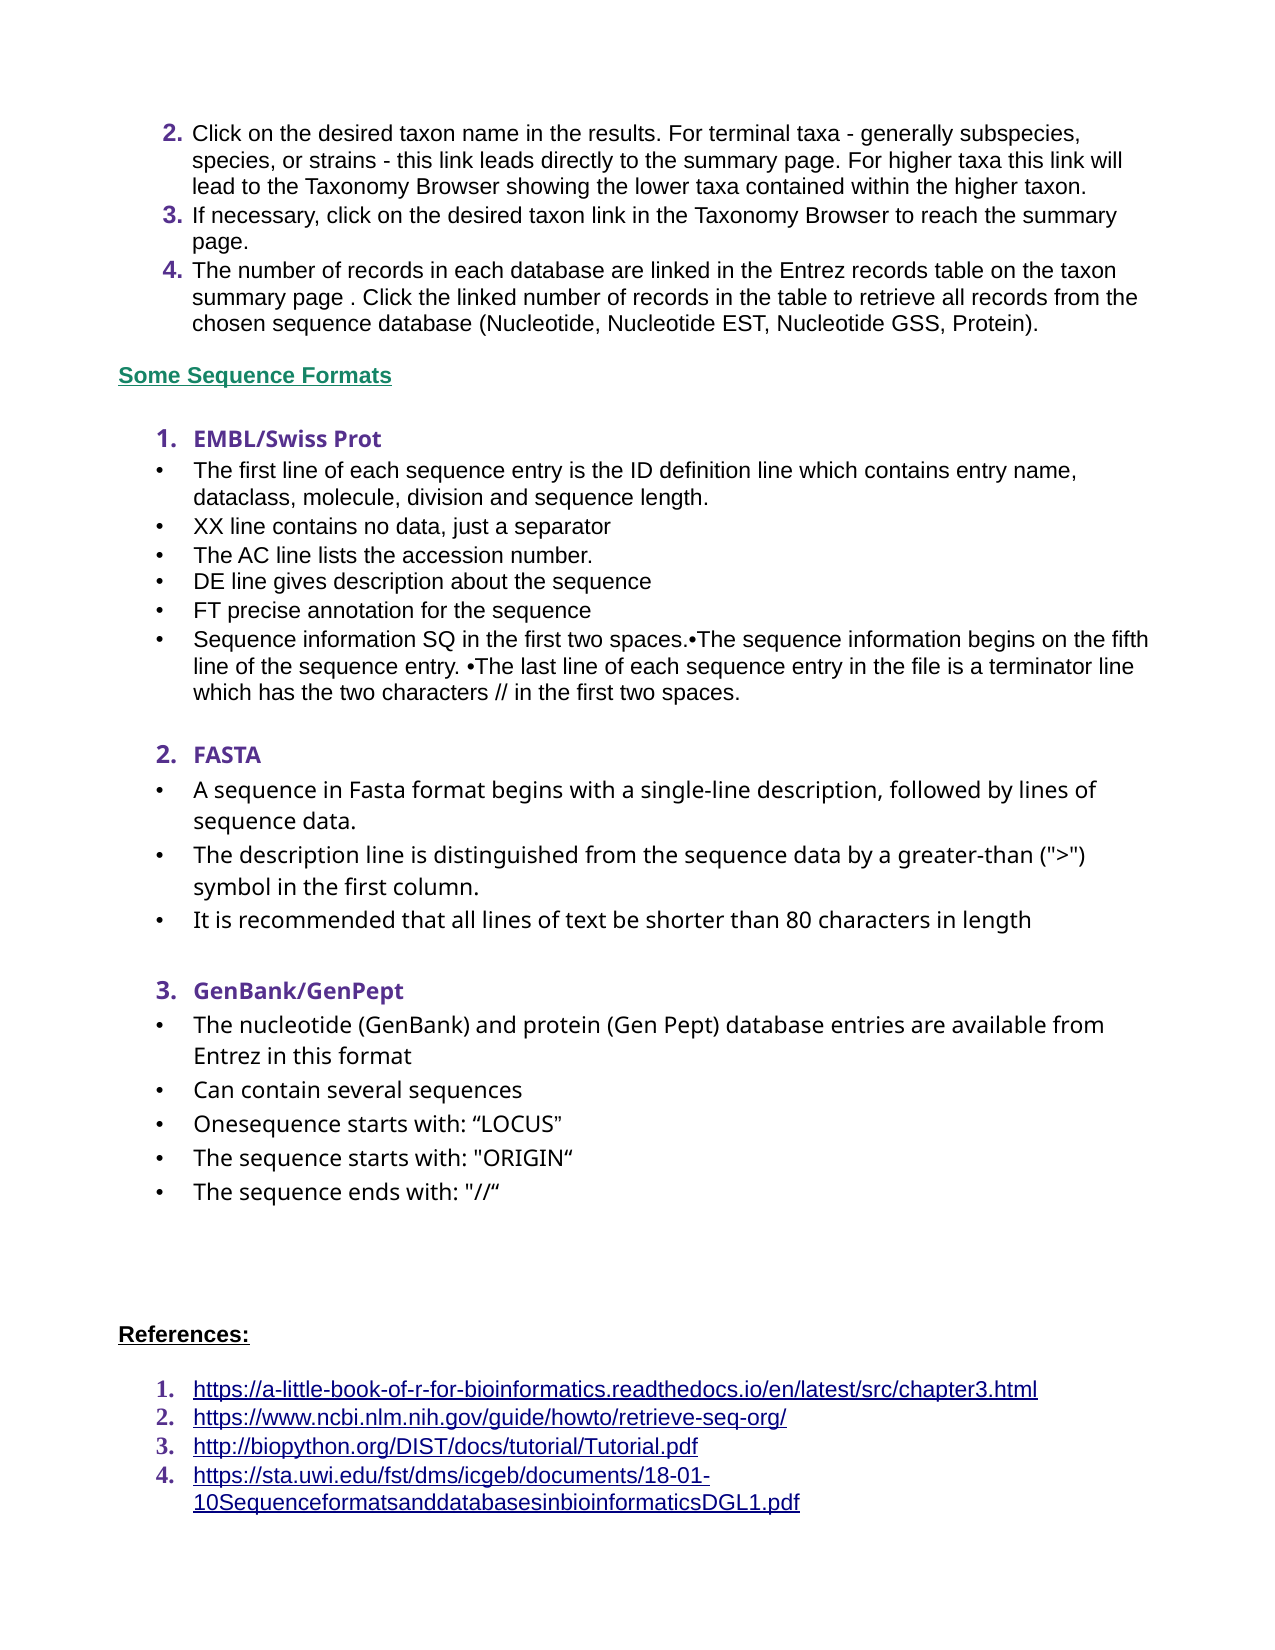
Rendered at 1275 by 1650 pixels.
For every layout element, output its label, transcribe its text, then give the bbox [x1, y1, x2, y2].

list GenBank/GenPept [156, 972, 1157, 1006]
list Onesequence starts with: “LOCUS” [156, 1108, 1157, 1139]
list EMBL/Swiss Prot [156, 421, 1157, 455]
list https://sta.uwi.edu/fst/dms/icgeb/documents/18-01-10SequenceformatsanddatabasesinbioinformaticsDGL1.pdf [156, 1460, 1157, 1515]
list https://a-little-book-of-r-for-bioinformatics.readthedocs.io/en/latest/src/chapter3.html [156, 1374, 1157, 1402]
list The first line of each sequence entry is the ID definition line which contains entry name, dataclass, molecule, division and sequence length. [156, 457, 1157, 510]
list FT precise annotation for the sequence [156, 597, 1157, 624]
list If necessary, click on the desired taxon link in the Taxonomy Browser to reach the summary page. [162, 199, 1157, 255]
list The sequence starts with: "ORIGIN“ [156, 1142, 1157, 1173]
text References: [118, 1321, 1157, 1347]
list FASTA [156, 737, 1157, 771]
text Some Sequence Formats [118, 362, 1157, 389]
list Sequence information SQ in the first two spaces.•The sequence information begins on the fifth line of the sequence entry. •The last line of each sequence entry in the file is a terminator line which has the two characters // in the first two spaces. [156, 626, 1157, 705]
list The nucleotide (GenBank) and protein (Gen Pept) database entries are available from Entrez in this format [156, 1009, 1157, 1072]
list The number of records in each database are linked in the Entrez records table on the taxon summary page . Click the linked number of records in the table to retrieve all records from the chosen sequence database (Nucleotide, Nucleotide EST, Nucleotide GSS, Protein). [162, 255, 1157, 336]
list XX line contains no data, just a separator [156, 513, 1157, 539]
list Can contain several sequences [156, 1074, 1157, 1106]
list Click on the desired taxon name in the results. For terminal taxa - generally subspecies, species, or strains - this link leads directly to the summary page. For higher taxa this link will lead to the Taxonomy Browser showing the lower taxa contained within the higher taxon. [162, 118, 1157, 199]
list The AC line lists the accession number. [156, 542, 1157, 568]
list DE line gives description about the sequence [156, 568, 1157, 594]
list A sequence in Fasta format begins with a single-line description, followed by lines of sequence data. [156, 774, 1157, 836]
list The sequence ends with: "//“ [156, 1176, 1157, 1207]
list http://biopython.org/DIST/docs/tutorial/Tutorial.pdf [156, 1431, 1157, 1460]
list It is recommended that all lines of text be shorter than 80 characters in length [156, 904, 1157, 936]
list The description line is distinguished from the sequence data by a greater-than (">") symbol in the first column. [156, 839, 1157, 902]
list https://www.ncbi.nlm.nih.gov/guide/howto/retrieve-seq-org/ [156, 1402, 1157, 1431]
